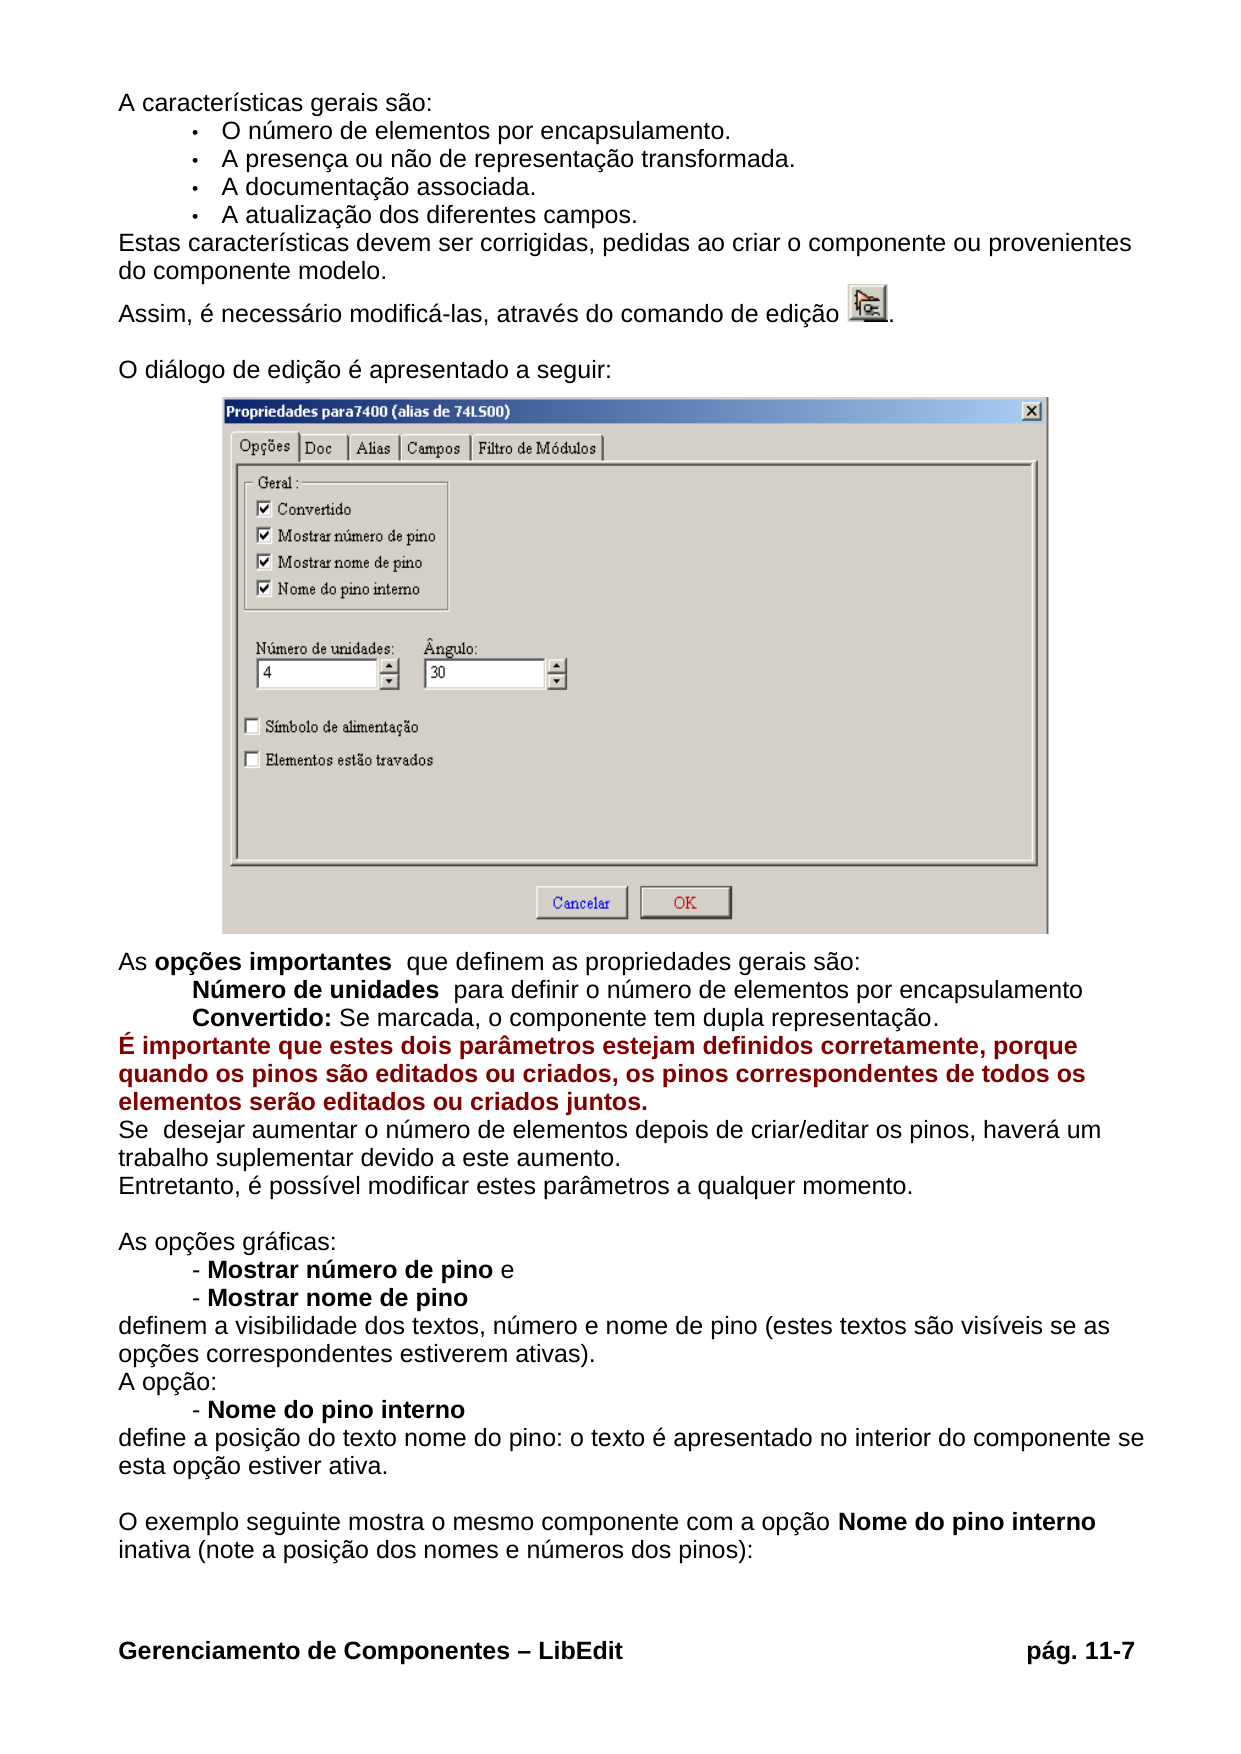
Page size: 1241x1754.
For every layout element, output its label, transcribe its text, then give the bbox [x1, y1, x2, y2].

text Entretanto, é possível modificar estes parâmetros a qualquer momento. [118, 1172, 1152, 1200]
text Convertido: Se marcada, o componente tem dupla representação. [192, 1003, 1152, 1032]
text O diálogo de edição é apresentado a seguir: [118, 355, 1152, 383]
list A atualização dos diferentes campos. [192, 201, 1152, 229]
text As opções gráficas: [118, 1227, 1152, 1255]
text Se desejar aumentar o número de elementos depois de criar/editar os pinos, haverá um trabalho suplementar devido a este aumento. [118, 1116, 1152, 1172]
text A características gerais são: [118, 88, 1152, 117]
list A documentação associada. [192, 173, 1152, 201]
list A presença ou não de representação transformada. [192, 144, 1152, 173]
text É importante que estes dois parâmetros estejam definidos corretamente, porque quando os pinos são editados ou criados, os pinos correspondentes de todos os elementos serão editados ou criados juntos. [118, 1032, 1152, 1116]
text O exemplo seguinte mostra o mesmo componente com a opção Nome do pino interno inativa (note a posição dos nomes e números dos pinos): [118, 1508, 1152, 1564]
picture [847, 284, 888, 322]
text Número de unidades para definir o número de elementos por encapsulamento [192, 976, 1152, 1003]
text definem a visibilidade dos textos, número e nome de pino (estes textos são visíveis se as opções correspondentes estiverem ativas). [118, 1311, 1152, 1367]
text As opções importantes que definem as propriedades gerais são: [118, 947, 1152, 976]
text - Mostrar número de pino e [192, 1255, 1152, 1283]
text - Nome do pino interno [192, 1396, 1152, 1423]
text A opção: [118, 1367, 1152, 1396]
text Estas características devem ser corrigidas, pedidas ao criar o componente ou provenientes do componente modelo. [118, 229, 1152, 285]
text - Mostrar nome de pino [192, 1283, 1152, 1311]
text Assim, é necessário modificá-las, através do comando de edição . [118, 285, 1152, 327]
picture [221, 397, 1049, 934]
text define a posição do texto nome do pino: o texto é apresentado no interior do componente se esta opção estiver ativa. [118, 1423, 1152, 1479]
list O número de elementos por encapsulamento. [192, 117, 1152, 144]
